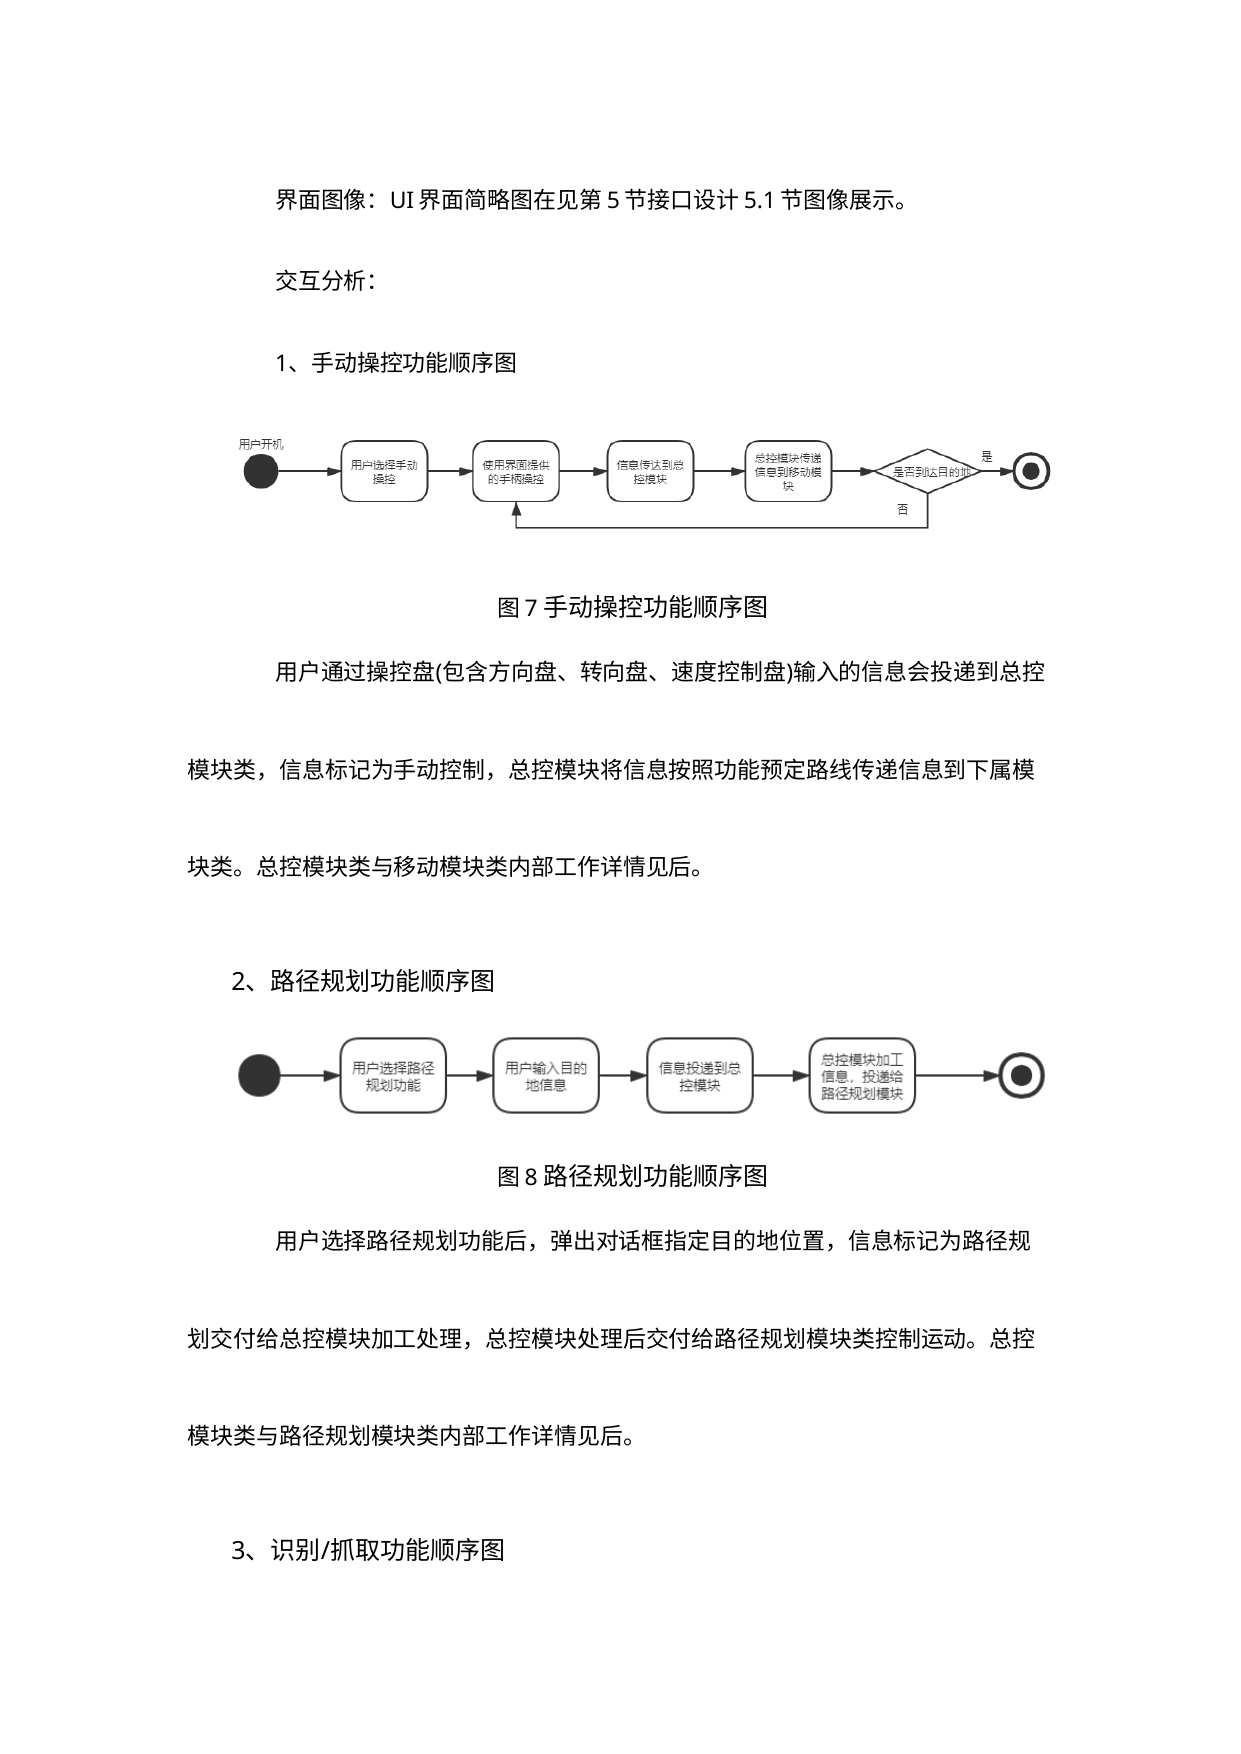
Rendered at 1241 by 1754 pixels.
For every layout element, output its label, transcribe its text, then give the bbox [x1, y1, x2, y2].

text 用户通过操控盘(包含方向盘、转向盘、速度控制盘)输入的信息会投递到总控模块类，信息标记为手动控制，总控模块将信息按照功能预定路线传递信息到下属模块类。总控模块类与移动模块类内部工作详情见后。 [187, 634, 1053, 894]
text 用户选择路径规划功能后，弹出对话框指定目的地位置，信息标记为路径规划交付给总控模块加工处理，总控模块处理后交付给路径规划模块类控制运动。总控模块类与路径规划模块类内部工作详情见后。 [187, 1203, 1053, 1463]
text 3、识别/抓取功能顺序图 [212, 1513, 1053, 1578]
text 1、手动操控功能顺序图 [187, 325, 1053, 390]
text 图7 手动操控功能顺序图 [212, 569, 1053, 634]
text 2、路径规划功能顺序图 [212, 943, 1053, 1008]
picture [212, 410, 1069, 548]
text 界面图像：UI界面简略图在见第5节接口设计5.1节图像展示。 [187, 162, 1053, 227]
text 图8 路径规划功能顺序图 [212, 1139, 1053, 1203]
text 交互分析： [187, 244, 1053, 309]
picture [212, 1012, 1069, 1139]
